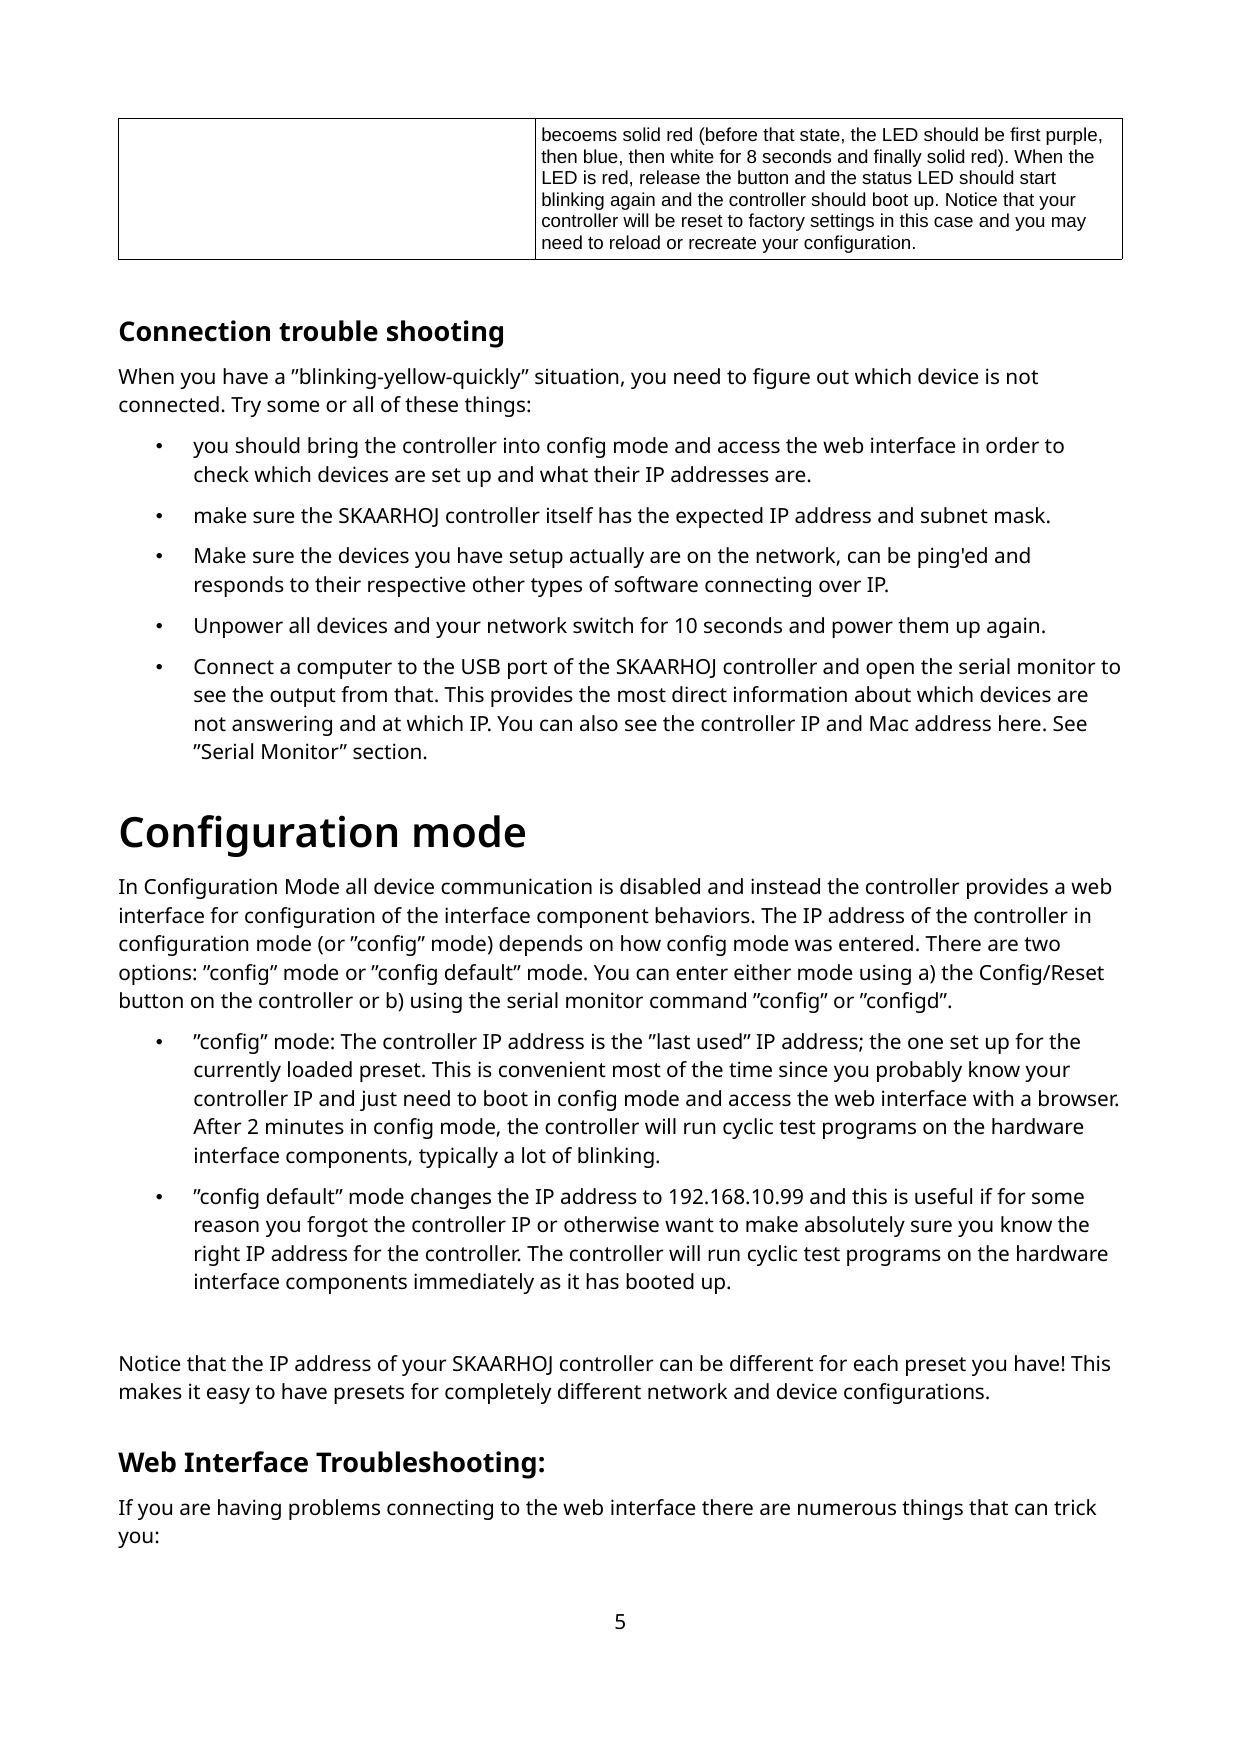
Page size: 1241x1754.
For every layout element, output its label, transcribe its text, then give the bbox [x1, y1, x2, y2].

text In Configuration Mode all device communication is disabled and instead the controller provides a web interface for configuration of the interface component behaviors. The IP address of the controller in configuration mode (or ”config” mode) depends on how config mode was entered. There are two options: ”config” mode or ”config default” mode. You can enter either mode using a) the Config/Reset button on the controller or b) using the serial monitor command ”config” or ”configd”. [118, 872, 1122, 1015]
list make sure the SKAARHOJ controller itself has the expected IP address and subnet mask. [156, 501, 1122, 529]
list Make sure the devices you have setup actually are on the network, can be ping'ed and responds to their respective other types of software connecting over IP. [156, 542, 1122, 598]
list Unpower all devices and your network switch for 10 seconds and power them up again. [156, 611, 1122, 639]
list ”config default” mode changes the IP address to 192.168.10.99 and this is useful if for some reason you forgot the controller IP or otherwise want to make absolutely sure you know the right IP address for the controller. The controller will run cyclic test programs on the hardware interface components immediately as it has booted up. [156, 1182, 1122, 1296]
text If you are having problems connecting to the web interface there are numerous things that can trick you: [118, 1493, 1122, 1550]
subtitle Connection trouble shooting [118, 313, 1122, 349]
table_cell becoems solid red (before that state, the LED should be first purple, then blue, then white for 8 seconds and finally solid red). When the LED is red, release the button and the status LED should start blinking again and the controller should boot up. Notice that your controller will be reset to factory settings in this case and you may need to reload or recreate your configuration. [536, 119, 1122, 259]
list ”config” mode: The controller IP address is the ”last used” IP address; the one set up for the currently loaded preset. This is convenient most of the time since you probably know your controller IP and just need to boot in config mode and access the web interface with a browser. After 2 minutes in config mode, the controller will run cyclic test programs on the hardware interface components, typically a lot of blinking. [156, 1027, 1122, 1169]
text Notice that the IP address of your SKAARHOJ controller can be different for each preset you have! This makes it easy to have presets for completely different network and device configurations. [118, 1349, 1122, 1406]
text When you have a ”blinking-yellow-quickly” situation, you need to figure out which device is not connected. Try some or all of these things: [118, 362, 1122, 419]
subtitle Web Interface Troubleshooting: [118, 1443, 1122, 1480]
list Connect a computer to the USB port of the SKAARHOJ controller and open the serial monitor to see the output from that. This provides the most direct information about which devices are not answering and at which IP. You can also see the controller IP and Mac address here. See ”Serial Monitor” section. [156, 652, 1122, 766]
subtitle Configuration mode [118, 803, 1122, 860]
list you should bring the controller into config mode and access the web interface in order to check which devices are set up and what their IP addresses are. [156, 431, 1122, 488]
table_cell [119, 119, 535, 259]
